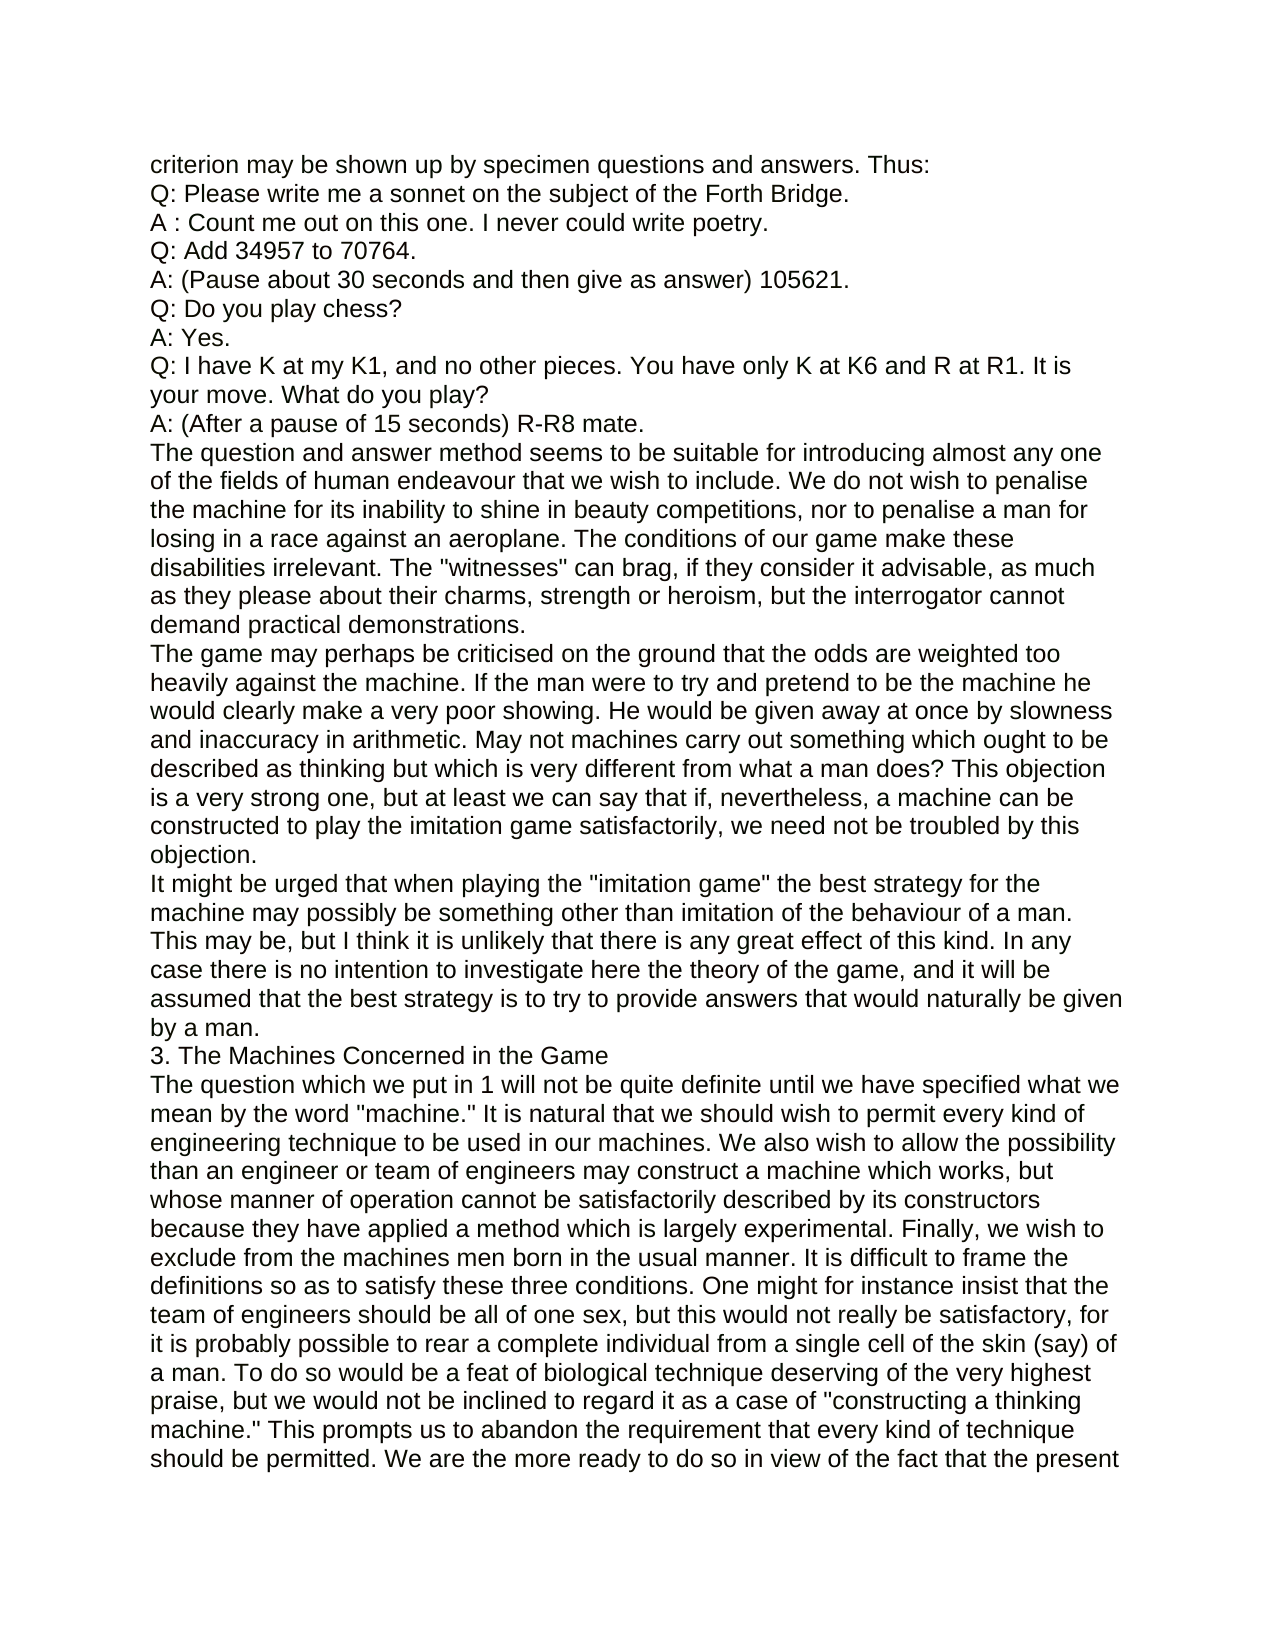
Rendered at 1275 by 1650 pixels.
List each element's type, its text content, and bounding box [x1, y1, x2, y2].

text A : Count me out on this one. I never could write poetry. [150, 207, 1125, 236]
text The question and answer method seems to be suitable for introducing almost any one of the fields of human endeavour that we wish to include. We do not wish to penalise the machine for its inability to shine in beauty competitions, nor to penalise a man for losing in a race against an aeroplane. The conditions of our game make these disabilities irrelevant. The "witnesses" can brag, if they consider it advisable, as much as they please about their charms, strength or heroism, but the interrogator cannot demand practical demonstrations. [150, 437, 1125, 639]
text Q: I have K at my K1, and no other pieces. You have only K at K6 and R at R1. It is your move. What do you play? [150, 351, 1125, 409]
text Q: Do you play chess? [150, 294, 1125, 322]
text The question which we put in 1 will not be quite definite until we have specified what we mean by the word "machine." It is natural that we should wish to permit every kind of engineering technique to be used in our machines. We also wish to allow the possibility than an engineer or team of engineers may construct a machine which works, but whose manner of operation cannot be satisfactorily described by its constructors because they have applied a method which is largely experimental. Finally, we wish to exclude from the machines men born in the usual manner. It is difficult to frame the definitions so as to satisfy these three conditions. One might for instance insist that the team of engineers should be all of one sex, but this would not really be satisfactory, for it is probably possible to rear a complete individual from a single cell of the skin (say) of a man. To do so would be a feat of biological technique deserving of the very highest praise, but we would not be inclined to regard it as a case of "constructing a thinking machine." This prompts us to abandon the requirement that every kind of technique should be permitted. We are the more ready to do so in view of the fact that the present [150, 1070, 1125, 1472]
text Q: Please write me a sonnet on the subject of the Forth Bridge. [150, 179, 1125, 207]
text Q: Add 34957 to 70764. [150, 236, 1125, 265]
text criterion may be shown up by specimen questions and answers. Thus: [150, 150, 1125, 179]
text A: Yes. [150, 322, 1125, 351]
text The game may perhaps be criticised on the ground that the odds are weighted too heavily against the machine. If the man were to try and pretend to be the machine he would clearly make a very poor showing. He would be given away at once by slowness and inaccuracy in arithmetic. May not machines carry out something which ought to be described as thinking but which is very different from what a man does? This objection is a very strong one, but at least we can say that if, nevertheless, a machine can be constructed to play the imitation game satisfactorily, we need not be troubled by this objection. [150, 639, 1125, 869]
text It might be urged that when playing the "imitation game" the best strategy for the machine may possibly be something other than imitation of the behaviour of a man. This may be, but I think it is unlikely that there is any great effect of this kind. In any case there is no intention to investigate here the theory of the game, and it will be assumed that the best strategy is to try to provide answers that would naturally be given by a man. [150, 869, 1125, 1041]
text 3. The Machines Concerned in the Game [150, 1041, 1125, 1070]
text A: (After a pause of 15 seconds) R-R8 mate. [150, 409, 1125, 437]
text A: (Pause about 30 seconds and then give as answer) 105621. [150, 265, 1125, 294]
